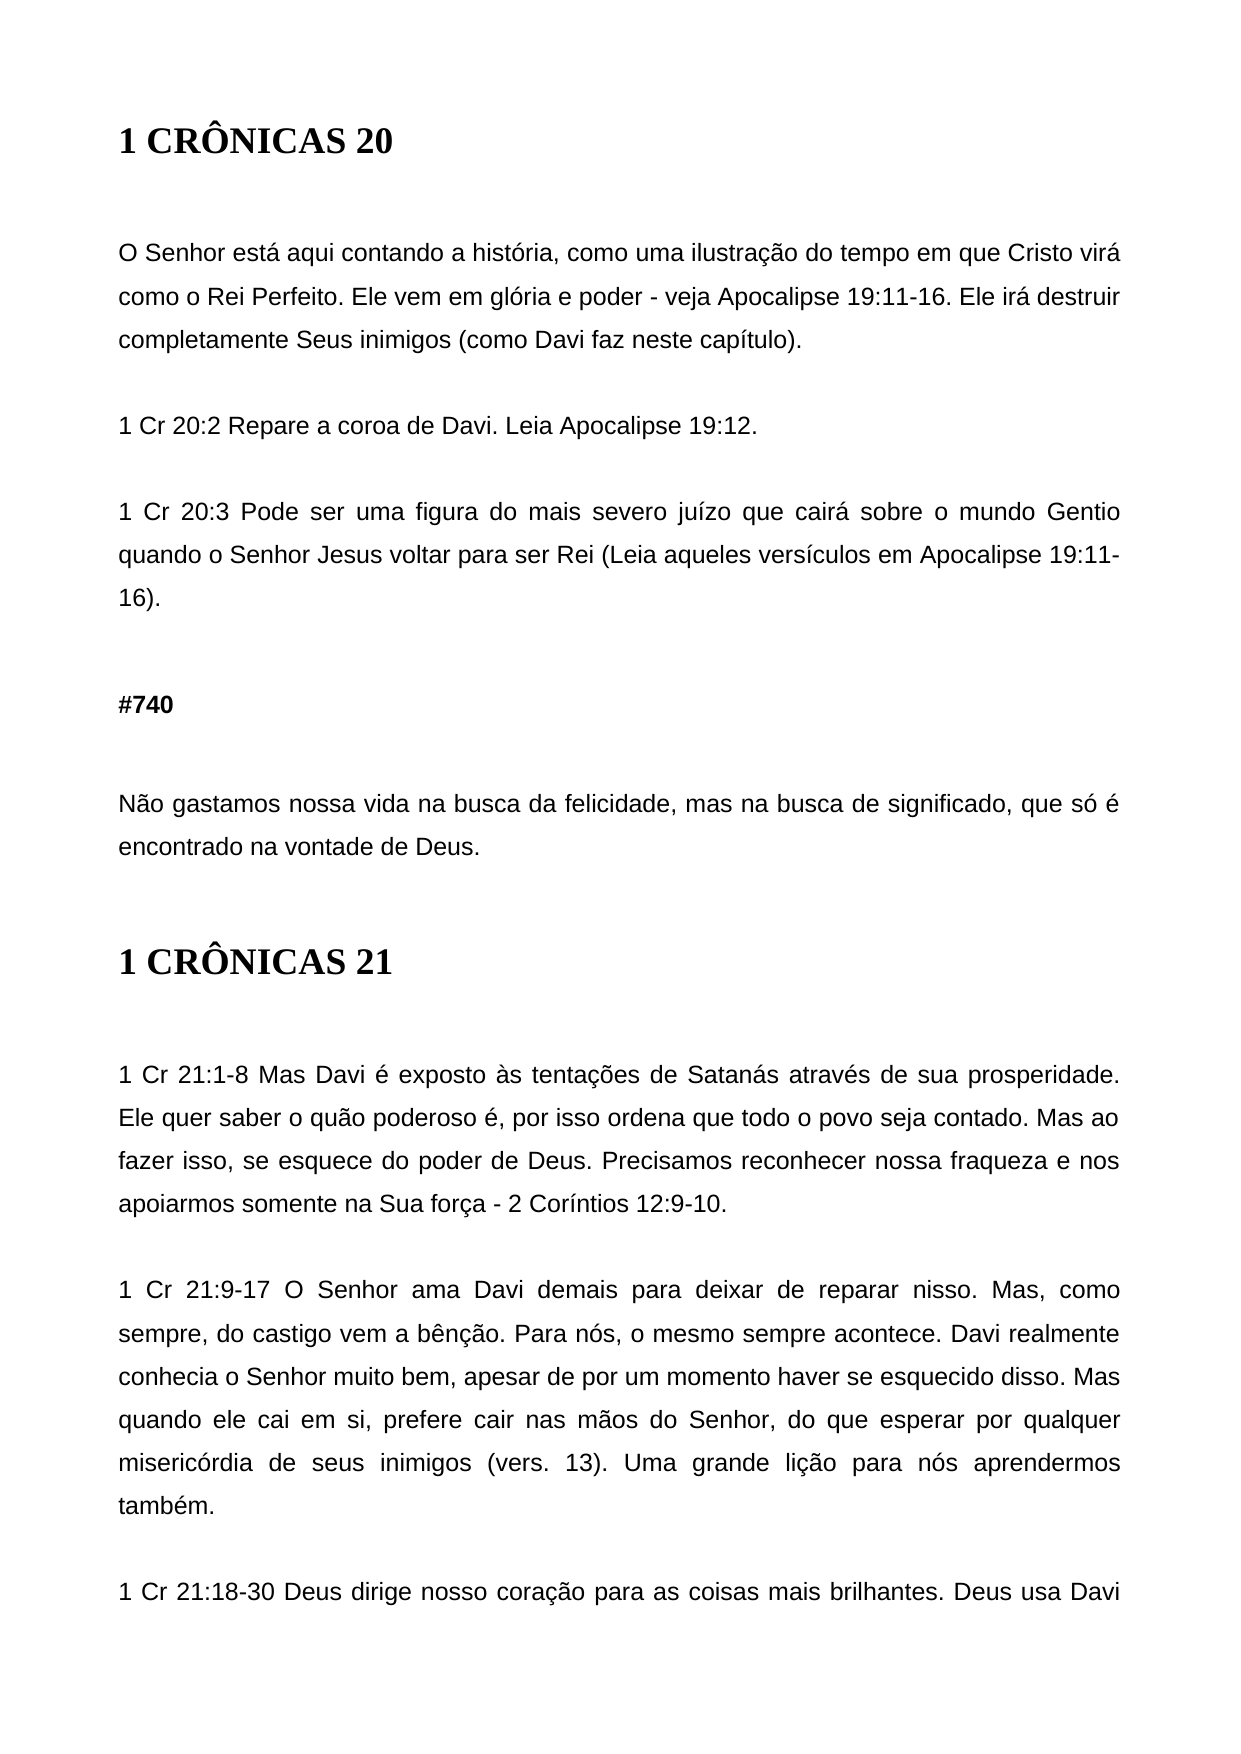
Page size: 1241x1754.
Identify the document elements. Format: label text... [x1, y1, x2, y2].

text 1 Cr 21:9-17 O Senhor ama Davi demais para deixar de reparar nisso. Mas, como sempre, do castigo vem a bênção. Para nós, o mesmo sempre acontece. Davi realmente conhecia o Senhor muito bem, apesar de por um momento haver se esquecido disso. Mas quando ele cai em si, prefere cair nas mãos do Senhor, do que esperar por qualquer misericórdia de seus inimigos (vers. 13). Uma grande lição para nós aprendermos também. [118, 1275, 1122, 1520]
subtitle 1 CRÔNICAS 21 [118, 939, 1122, 983]
text O Senhor está aqui contando a história, como uma ilustração do tempo em que Cristo virá como o Rei Perfeito. Ele vem em glória e poder - veja Apocalipse 19:11-16. Ele irá destruir completamente Seus inimigos (como Davi faz neste capítulo). [118, 238, 1122, 353]
text 1 Cr 21:1-8 Mas Davi é exposto às tentações de Satanás através de sua prosperidade. Ele quer saber o quão poderoso é, por isso ordena que todo o povo seja contado. Mas ao fazer isso, se esquece do poder de Deus. Precisamos reconhecer nossa fraqueza e nos apoiarmos somente na Sua força - 2 Coríntios 12:9-10. [118, 1060, 1122, 1218]
subtitle #740 [118, 691, 1122, 719]
text 1 Cr 20:3 Pode ser uma figura do mais severo juízo que cairá sobre o mundo Gentio quando o Senhor Jesus voltar para ser Rei (Leia aqueles versículos em Apocalipse 19:11-16). [118, 497, 1122, 612]
text 1 Cr 21:18-30 Deus dirige nosso coração para as coisas mais brilhantes. Deus usa Davi [118, 1577, 1122, 1606]
text Não gastamos nossa vida na busca da felicidade, mas na busca de significado, que só é encontrado na vontade de Deus. [118, 789, 1122, 861]
text 1 Cr 20:2 Repare a coroa de Davi. Leia Apocalipse 19:12. [118, 411, 1122, 440]
subtitle 1 CRÔNICAS 20 [118, 118, 1122, 161]
